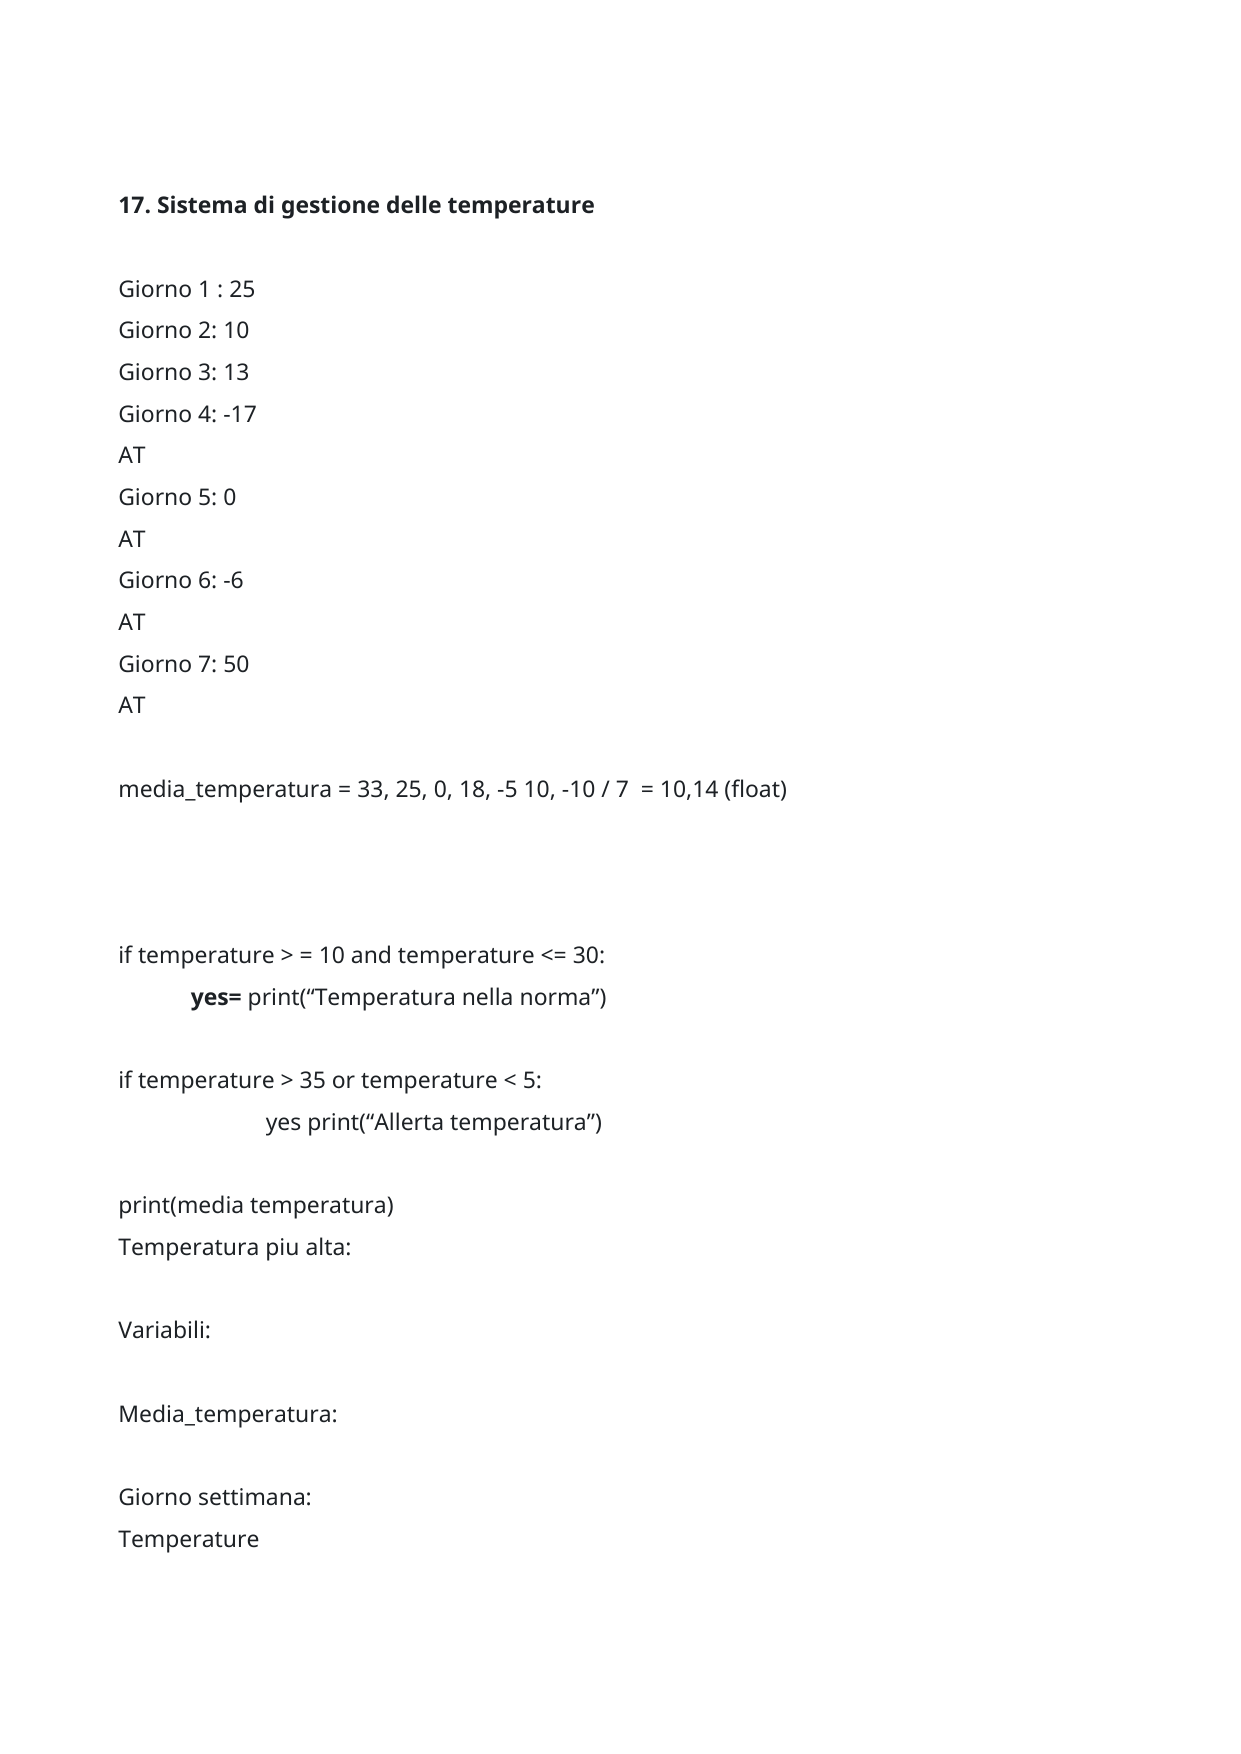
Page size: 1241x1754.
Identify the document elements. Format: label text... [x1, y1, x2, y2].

text yes= print(“Temperatura nella norma”) [118, 981, 1122, 1012]
text Temperature [118, 1523, 1122, 1554]
text Media_temperatura: [118, 1398, 1122, 1429]
text Giorno 6: -6 [118, 564, 1122, 596]
text yes print(“Allerta temperatura”) [118, 1106, 1122, 1137]
text Giorno 3: 13 [118, 356, 1122, 387]
text Variabili: [118, 1314, 1122, 1346]
text if temperature > 35 or temperature < 5: [118, 1064, 1122, 1096]
text AT [118, 606, 1122, 637]
text if temperature > = 10 and temperature <= 30: [118, 939, 1122, 971]
text Giorno 2: 10 [118, 314, 1122, 346]
text AT [118, 439, 1122, 471]
text media_temperatura = 33, 25, 0, 18, -5 10, -10 / 7 = 10,14 (float) [118, 773, 1122, 804]
text Giorno 4: -17 [118, 398, 1122, 429]
text AT [118, 689, 1122, 721]
text ­print(media temperatura) [118, 1189, 1122, 1221]
text Giorno 1 : 25 [118, 273, 1122, 304]
text 17. Sistema di gestione delle temperature [118, 189, 1122, 221]
text Giorno settimana: [118, 1481, 1122, 1512]
text Giorno 7: 50 [118, 648, 1122, 679]
text AT [118, 523, 1122, 554]
text Temperatura piu alta: [118, 1231, 1122, 1262]
text Giorno 5: 0 [118, 481, 1122, 512]
